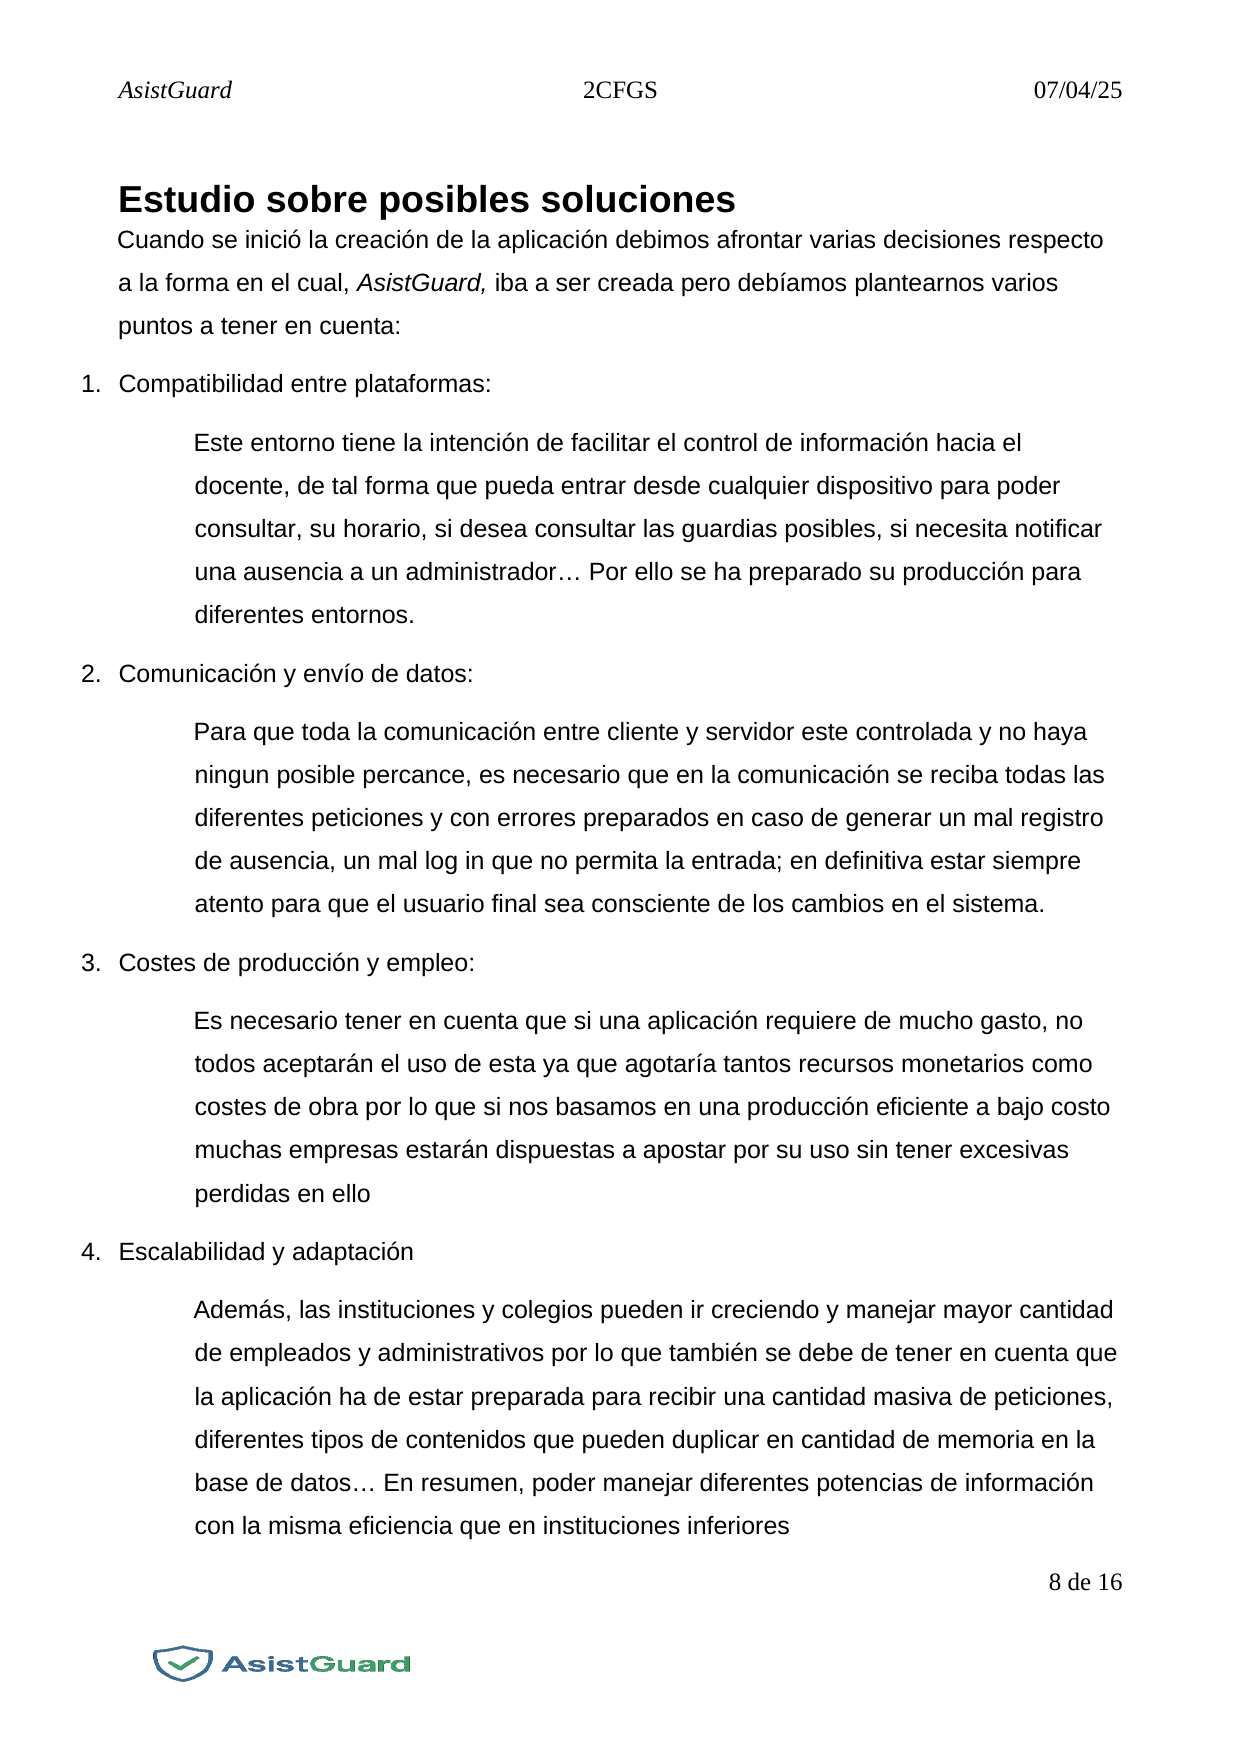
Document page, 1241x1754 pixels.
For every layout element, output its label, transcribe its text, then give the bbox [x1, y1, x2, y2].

text Además, las instituciones y colegios pueden ir creciendo y manejar mayor cantidad de empleados y administrativos por lo que también se debe de tener en cuenta que la aplicación ha de estar preparada para recibir una cantidad masiva de peticiones, diferentes tipos de contenidos que pueden duplicar en cantidad de memoria en la base de datos… En resumen, poder manejar diferentes potencias de información con la misma eficiencia que en instituciones inferiores [193, 1295, 1122, 1540]
list Costes de producción y empleo: [81, 948, 1122, 976]
text Para que toda la comunicación entre cliente y servidor este controlada y no haya ningun posible percance, es necesario que en la comunicación se reciba todas las diferentes peticiones y con errores preparados en caso de generar un mal registro de ausencia, un mal log in que no permita la entrada; en definitiva estar siempre atento para que el usuario final sea consciente de los cambios en el sistema. [193, 717, 1122, 918]
list Escalabilidad y adaptación [81, 1237, 1122, 1266]
text Cuando se inició la creación de la aplicación debimos afrontar varias decisiones respecto a la forma en el cual, AsistGuard, iba a ser creada pero debíamos plantearnos varios puntos a tener en cuenta: [117, 225, 1122, 340]
list Compatibilidad entre plataformas: [81, 369, 1122, 398]
text Este entorno tiene la intención de facilitar el control de información hacia el docente, de tal forma que pueda entrar desde cualquier dispositivo para poder consultar, su horario, si desea consultar las guardias posibles, si necesita notificar una ausencia a un administrador… Por ello se ha preparado su producción para diferentes entornos. [193, 428, 1122, 629]
picture [118, 1578, 443, 1754]
list Comunicación y envío de datos: [81, 658, 1122, 687]
text Es necesario tener en cuenta que si una aplicación requiere de mucho gasto, no todos aceptarán el uso de esta ya que agotaría tantos recursos monetarios como costes de obra por lo que si nos basamos en una producción eficiente a bajo costo muchas empresas estarán dispuestas a apostar por su uso sin tener excesivas perdidas en ello [193, 1006, 1122, 1207]
subtitle Estudio sobre posibles soluciones [118, 177, 1122, 221]
